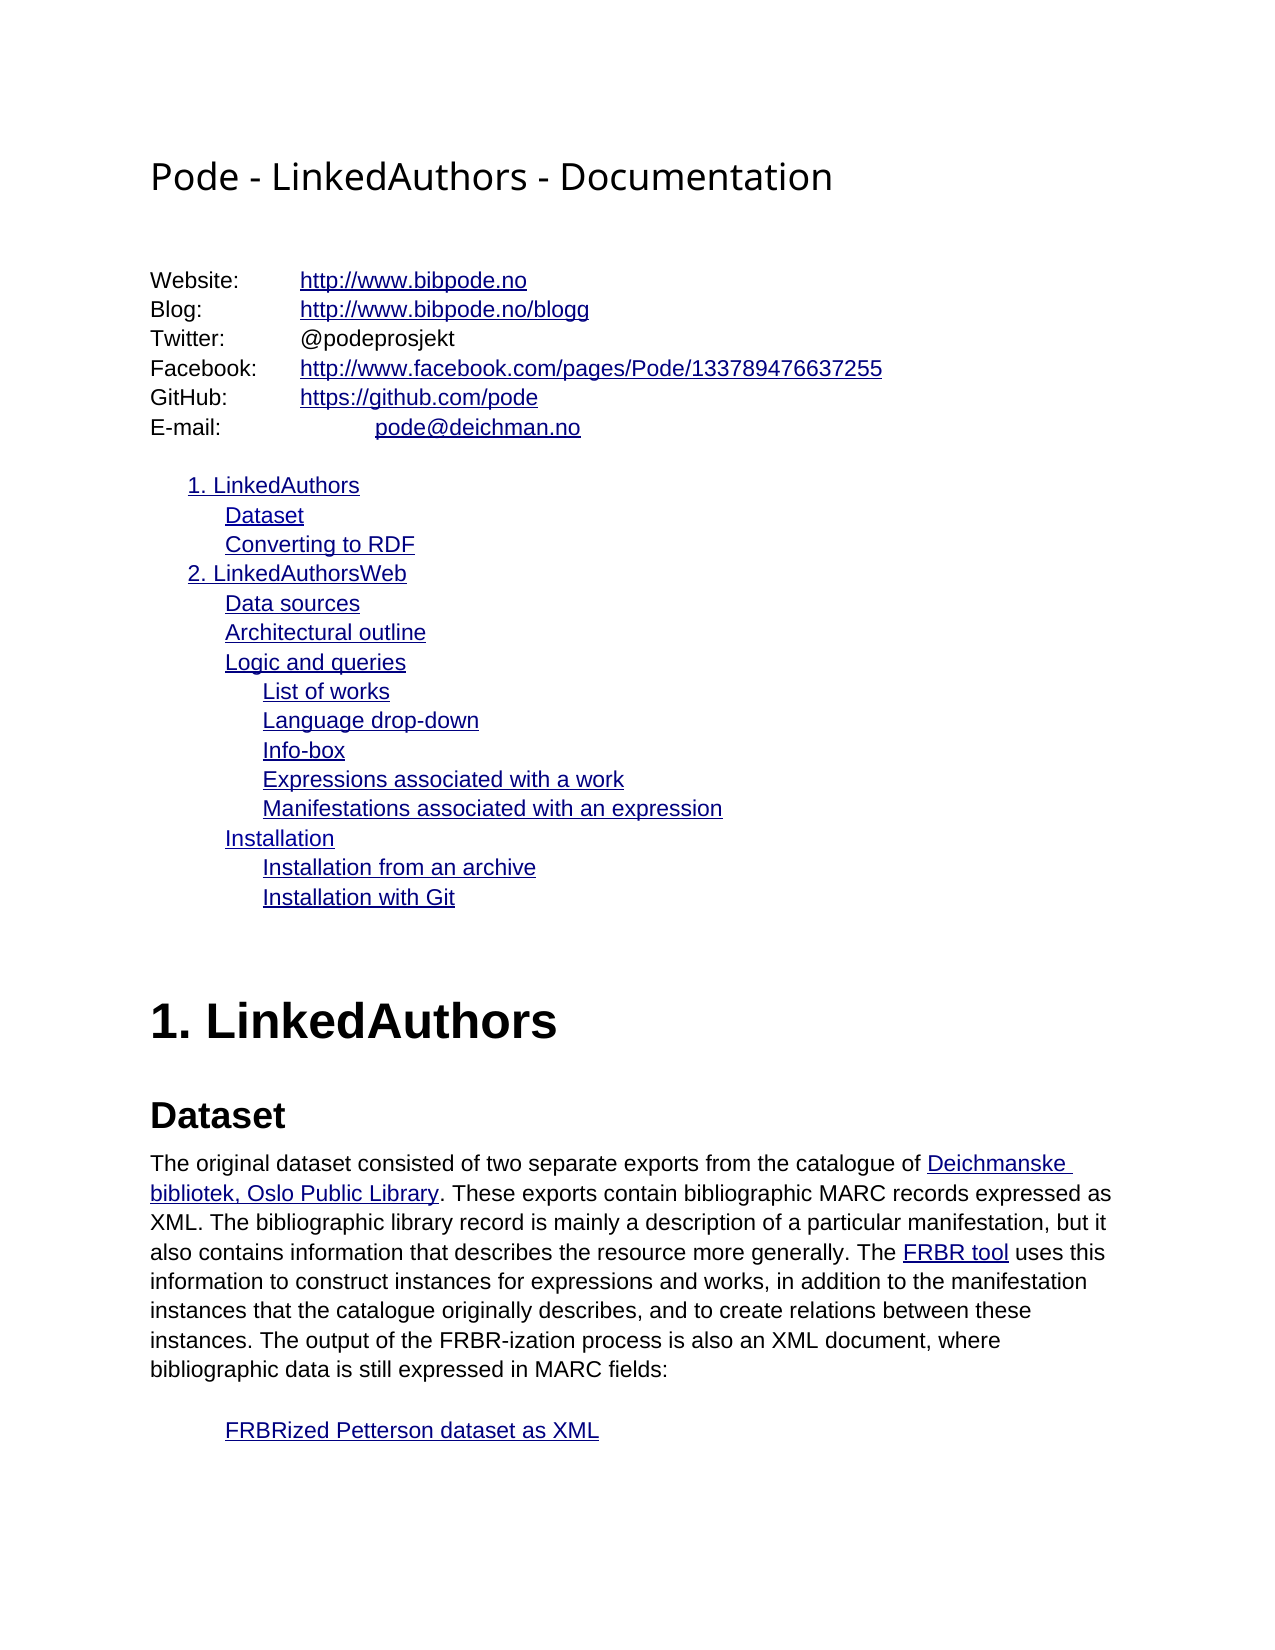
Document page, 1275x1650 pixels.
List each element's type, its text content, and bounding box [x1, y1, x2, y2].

text Manifestations associated with an expression [262, 796, 1125, 822]
text The original dataset consisted of two separate exports from the catalogue of Deichmanske bibliotek, Oslo Public Library. These exports contain bibliographic MARC records expressed as XML. The bibliographic library record is mainly a description of a particular manifestation, but it also contains information that describes the resource more generally. The FRBR tool uses this information to construct instances for expressions and works, in addition to the manifestation instances that the catalogue originally describes, and to create relations between these instances. The output of the FRBR-ization process is also an XML document, where bibliographic data is still expressed in MARC fields: [150, 1151, 1125, 1382]
text 1. LinkedAuthors [187, 473, 1125, 498]
text Website: http://www.bibpode.no [150, 267, 1125, 293]
text Expressions associated with a work [262, 767, 1125, 792]
text Twitter: @podeprosjekt [150, 326, 1125, 352]
text Blog: http://www.bibpode.no/blogg [150, 297, 1125, 322]
text Logic and queries [225, 649, 1125, 675]
text Language drop-down [262, 708, 1125, 733]
subtitle 1. LinkedAuthors [150, 993, 1125, 1049]
text Converting to RDF [225, 532, 1125, 557]
text 2. LinkedAuthorsWeb [187, 561, 1125, 587]
text Installation [225, 825, 1125, 851]
subtitle Dataset [150, 1094, 1125, 1136]
text Facebook: http://www.facebook.com/pages/Pode/133789476637255 [150, 355, 1125, 381]
text Info-box [262, 737, 1125, 763]
text Installation from an archive [262, 855, 1125, 880]
text List of works [262, 678, 1125, 704]
text Data sources [225, 590, 1125, 616]
text Installation with Git [262, 884, 1125, 910]
text Architectural outline [225, 620, 1125, 645]
text GitHub: https://github.com/pode [150, 385, 1125, 410]
text Pode - LinkedAuthors - Documentation [150, 150, 1125, 201]
text FRBRized Petterson dataset as XML [150, 1418, 1125, 1443]
text E-mail: pode@deichman.no [150, 414, 1125, 440]
text Dataset [225, 502, 1125, 528]
